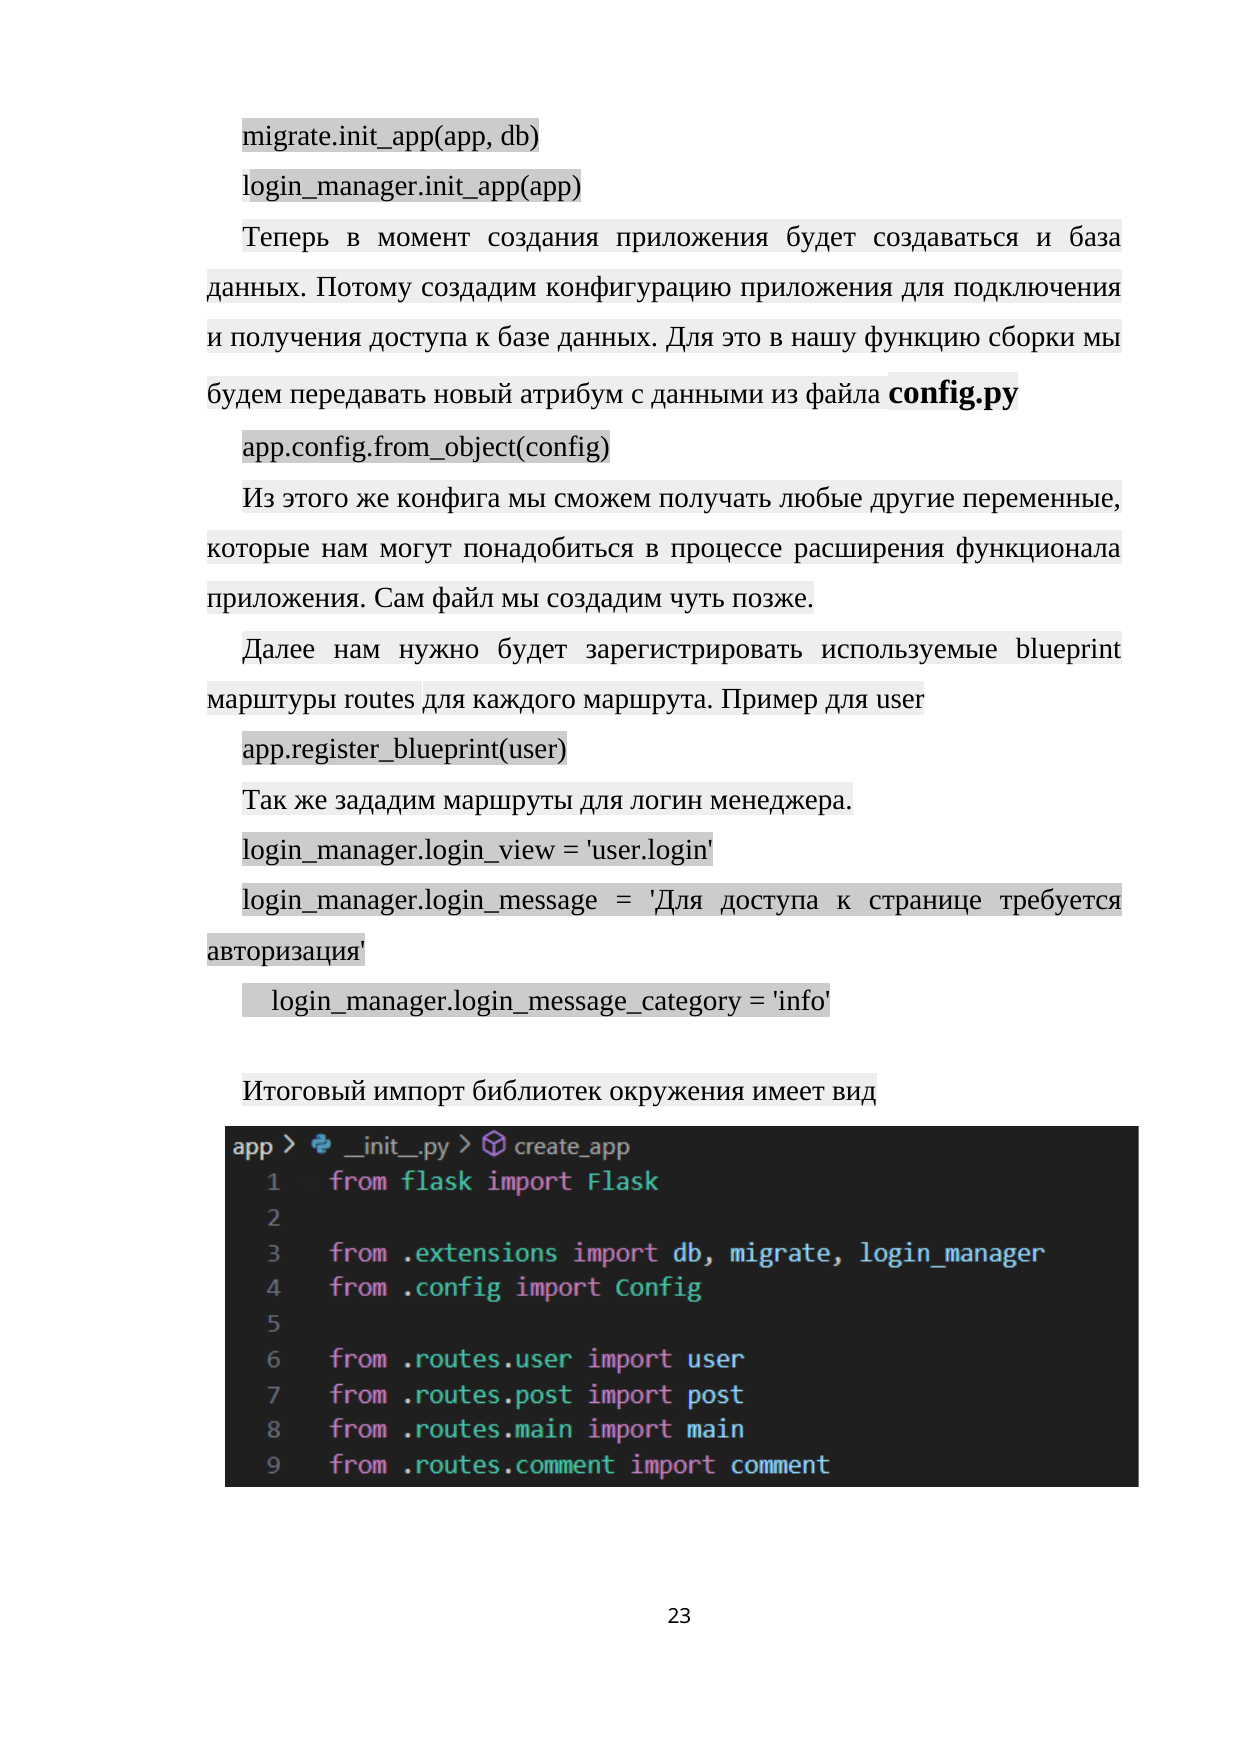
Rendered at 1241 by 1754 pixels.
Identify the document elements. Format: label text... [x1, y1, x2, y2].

list Итоговый импорт библиотек окружения имеет вид [207, 1073, 1122, 1106]
list Теперь в момент создания приложения будет создаваться и база данных. Потому создадим конфигурацию приложения для подключения и получения доступа к базе данных. Для это в нашу функцию сборки мы будем передавать новый атрибум с данными из файла config.py [207, 219, 1122, 410]
list login_manager.login_message = 'Для доступа к странице требуется авторизация' [207, 882, 1122, 966]
list Так же зададим маршруты для логин менеджера. [207, 782, 1122, 815]
picture [225, 1126, 1139, 1487]
list migrate.init_app(app, db) [207, 118, 1122, 152]
list app.register_blueprint(user) [207, 731, 1122, 765]
list login_manager.login_view = 'user.login' [207, 832, 1122, 866]
list login_manager.login_message_category = 'info' [207, 983, 1122, 1017]
list login_manager.init_app(app) [207, 168, 1122, 202]
list app.config.from_object(config) [207, 429, 1122, 463]
list Из этого же конфига мы сможем получать любые другие переменные, которые нам могут понадобиться в процессе расширения функционала приложения. Сам файл мы создадим чуть позже. [207, 480, 1122, 614]
list Далее нам нужно будет зарегистрировать используемые blueprint марштуры routes для каждого маршрута. Пример для user [207, 631, 1122, 715]
